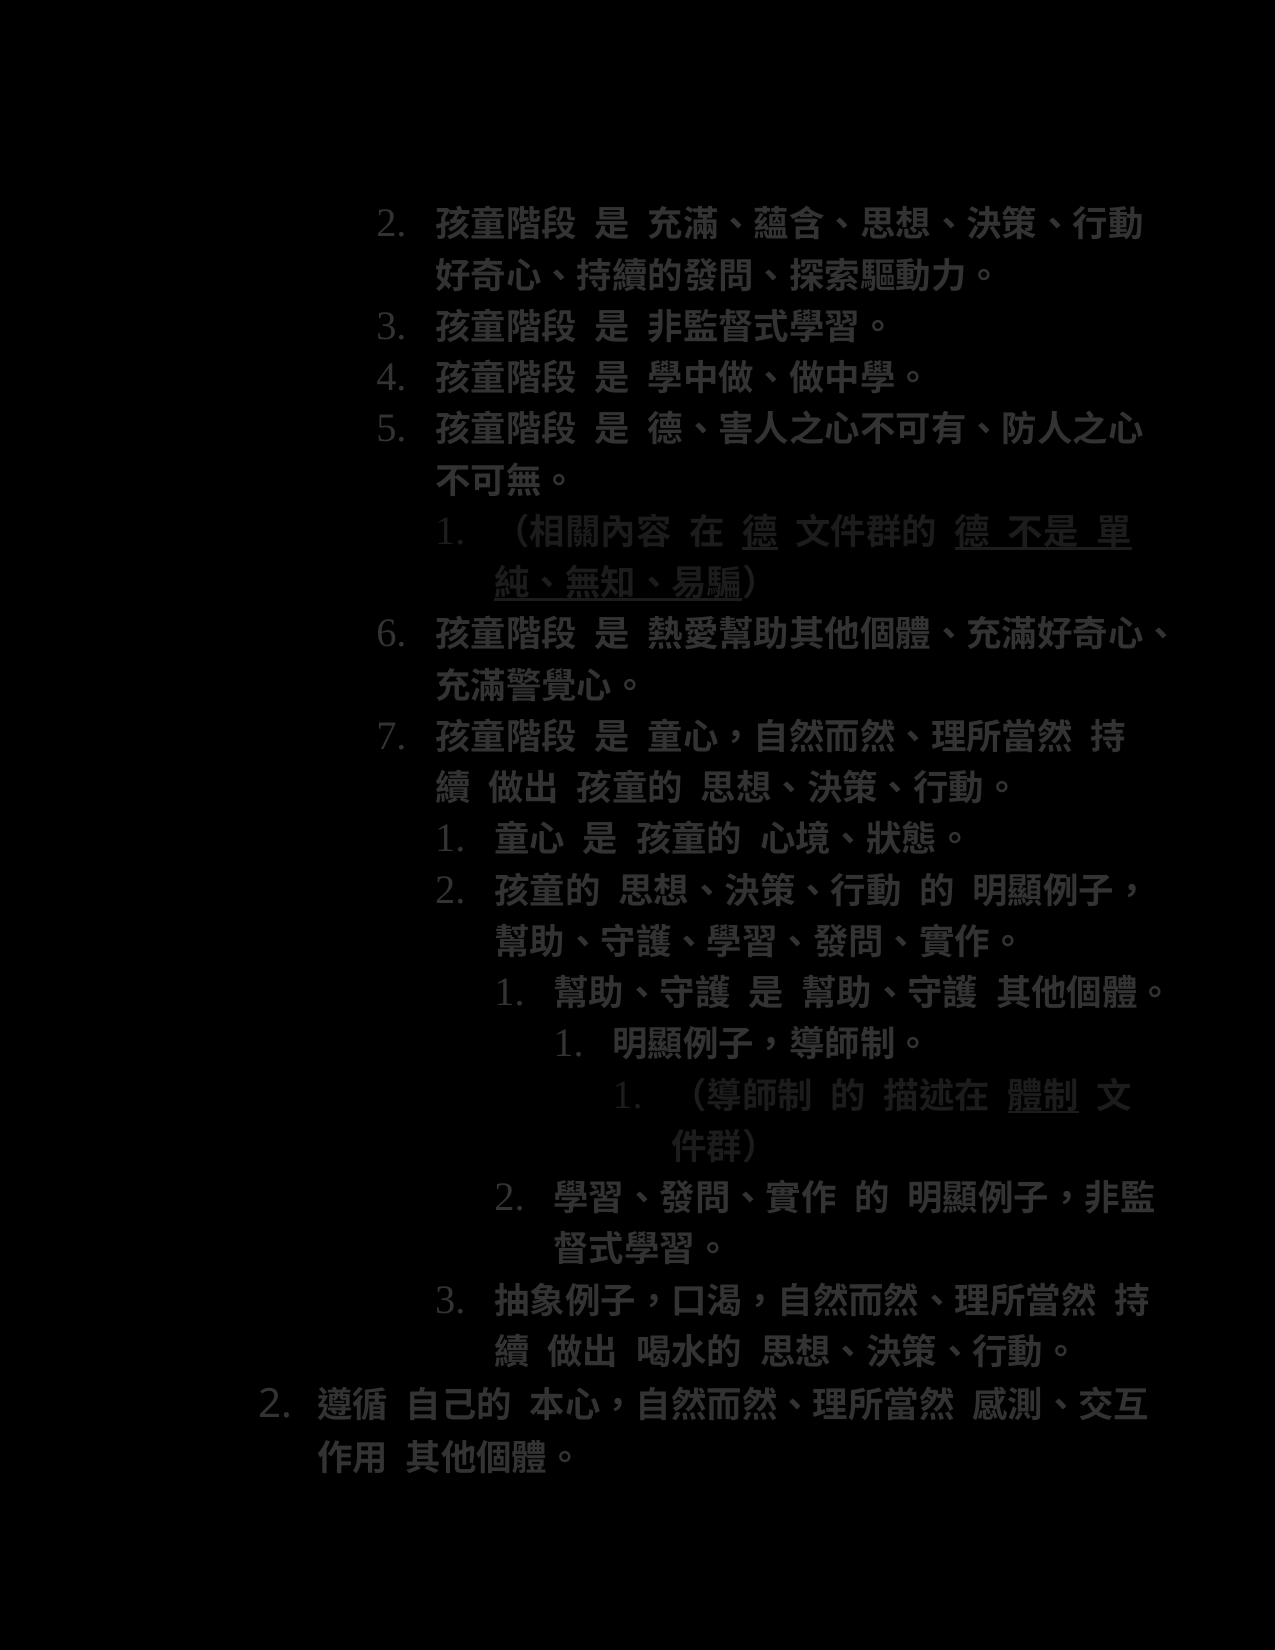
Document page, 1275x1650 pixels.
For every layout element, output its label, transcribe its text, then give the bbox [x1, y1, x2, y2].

list 遵循 自己的 本心，自然而然、理所當然 感測、交互作用 其他個體。 [258, 1374, 1157, 1481]
list 孩童的 思想、決策、行動 的 明顯例子，幫助、守護、學習、發問、實作。 [435, 862, 1157, 964]
list 孩童階段 是 童心，自然而然、理所當然 持續 做出 孩童的 思想、決策、行動。 [376, 708, 1157, 811]
list 孩童階段 是 充滿、蘊含、思想、決策、行動 好奇心、持續的發問、探索驅動力。 [376, 196, 1157, 298]
list （導師制 的 描述在 體制 文件群） [612, 1067, 1157, 1169]
list 幫助、守護 是 幫助、守護 其他個體。 [494, 964, 1157, 1016]
list 孩童階段 是 熱愛幫助其他個體、充滿好奇心、充滿警覺心。 [376, 606, 1157, 708]
list 孩童階段 是 學中做、做中學。 [376, 349, 1157, 401]
list 明顯例子，導師制。 [553, 1016, 1157, 1067]
list 童心 是 孩童的 心境、狀態。 [435, 811, 1157, 862]
list 抽象例子，口渴，自然而然、理所當然 持續 做出 喝水的 思想、決策、行動。 [435, 1272, 1157, 1374]
list （相關內容 在 德 文件群的 德 不是 單純、無知、易騙） [435, 503, 1157, 606]
list 孩童階段 是 德、害人之心不可有、防人之心不可無。 [376, 401, 1157, 503]
list 孩童階段 是 非監督式學習。 [376, 298, 1157, 349]
list 學習、發問、實作 的 明顯例子，非監督式學習。 [494, 1169, 1157, 1272]
